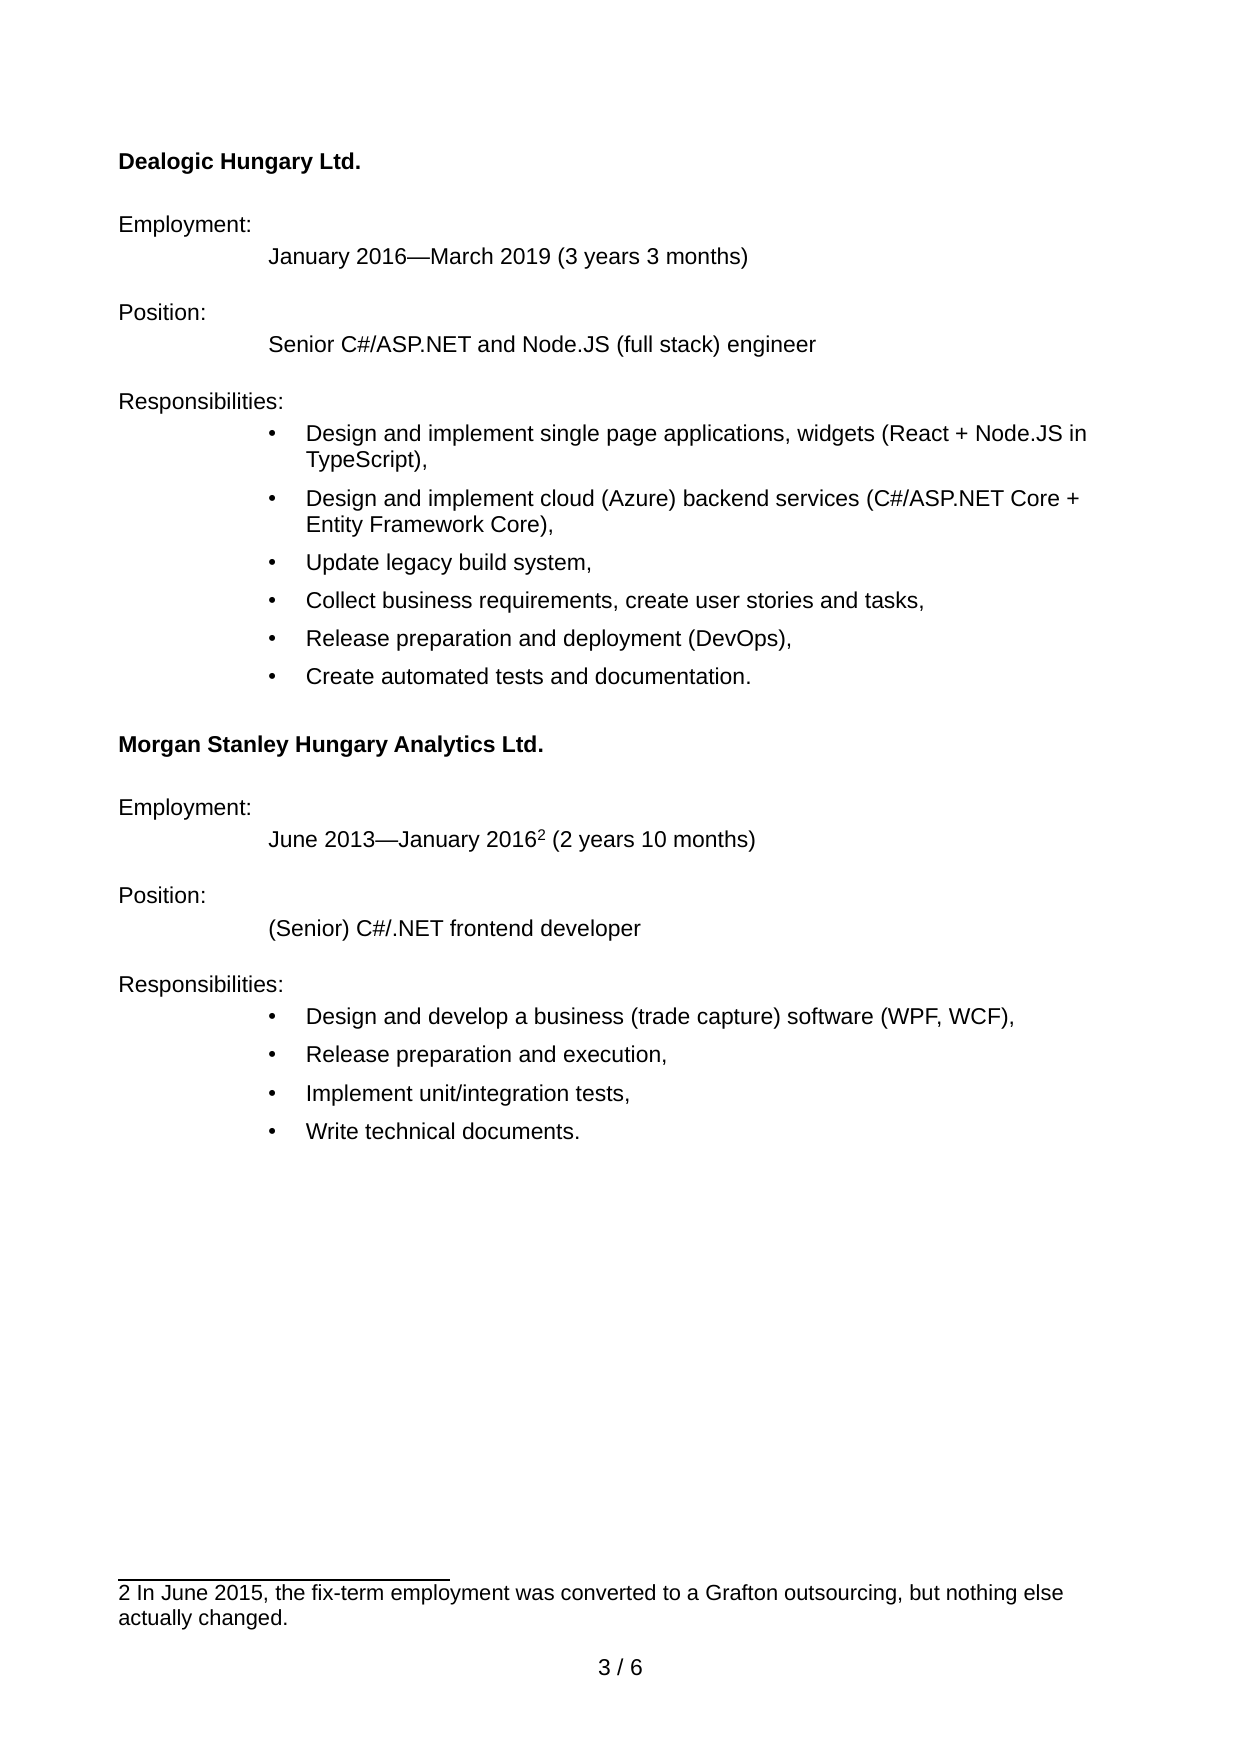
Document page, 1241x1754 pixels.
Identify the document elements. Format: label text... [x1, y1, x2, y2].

title Responsibilities: [118, 971, 1122, 997]
list Create automated tests and documentation. [268, 663, 1122, 690]
title Employment: [118, 211, 1122, 237]
subtitle Morgan Stanley Hungary Analytics Ltd. [118, 731, 1122, 758]
text June 2013—January 2016 (2 years 10 months) [118, 826, 1122, 853]
list Design and implement single page applications, widgets (React + Node.JS in TypeScript), [268, 420, 1122, 473]
title Responsibilities: [118, 388, 1122, 414]
list Collect business requirements, create user stories and tasks, [268, 587, 1122, 613]
list Write technical documents. [268, 1118, 1122, 1144]
subtitle Dealogic Hungary Ltd. [118, 148, 1122, 174]
list Release preparation and deployment (DevOps), [268, 625, 1122, 652]
title Position: [118, 299, 1122, 325]
list Design and develop a business (trade capture) software (WPF, WCF), [268, 1003, 1122, 1030]
text Senior C#/ASP.NET and Node.JS (full stack) engineer [118, 331, 1122, 358]
text January 2016—March 2019 (3 years 3 months) [118, 243, 1122, 269]
list Update legacy build system, [268, 549, 1122, 575]
title Position: [118, 882, 1122, 909]
text (Senior) C#/.NET frontend developer [118, 915, 1122, 941]
title Employment: [118, 794, 1122, 820]
list Design and implement cloud (Azure) backend services (C#/ASP.NET Core + Entity Framework Core), [268, 484, 1122, 537]
text In June 2015, the fix-term employment was converted to a Grafton outsourcing, but nothing else actually changed. [118, 1580, 1122, 1630]
list Implement unit/integration tests, [268, 1079, 1122, 1106]
list Release preparation and execution, [268, 1041, 1122, 1068]
